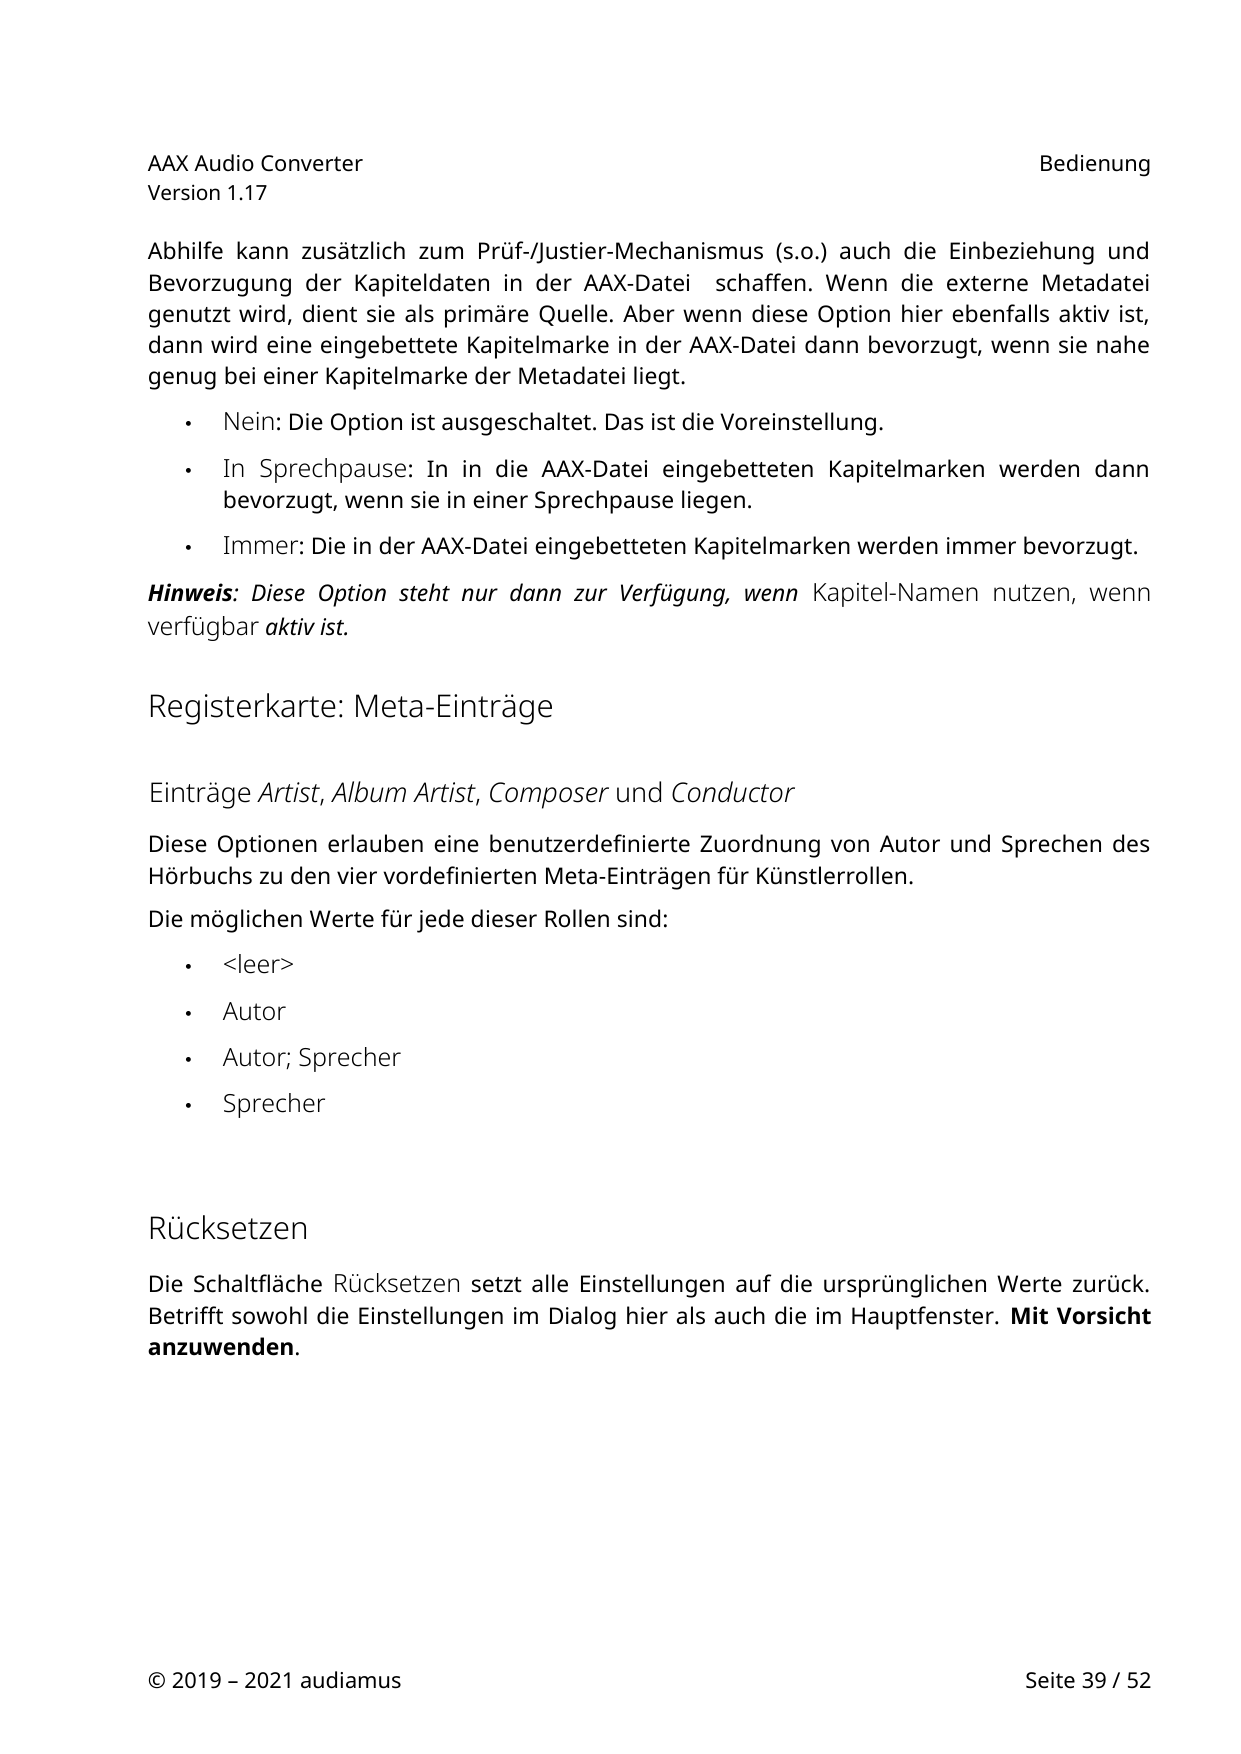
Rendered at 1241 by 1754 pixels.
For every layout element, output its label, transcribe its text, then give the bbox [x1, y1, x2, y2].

text Abhilfe kann zusätzlich zum Prüf-/Justier-Mechanismus (s.o.) auch die Einbeziehung und Bevorzugung der Kapiteldaten in der AAX-Datei schaffen. Wenn die externe Metadatei genutzt wird, dient sie als primäre Quelle. Aber wenn diese Option hier ebenfalls aktiv ist, dann wird eine eingebettete Kapitelmarke in der AAX-Datei dann bevorzugt, wenn sie nahe genug bei einer Kapitelmarke der Metadatei liegt. [148, 235, 1152, 392]
subtitle Registerkarte: Meta-Einträge [148, 684, 1152, 727]
list Immer: Die in der AAX-Datei eingebetteten Kapitelmarken werden immer bevorzugt. [185, 528, 1152, 562]
text Hinweis: Diese Option steht nur dann zur Verfügung, wenn Kapitel-Namen nutzen, wenn verfügbar aktiv ist. [148, 574, 1152, 642]
subtitle Rücksetzen [148, 1206, 1152, 1248]
text Die möglichen Werte für jede dieser Rollen sind: [148, 903, 1152, 934]
list Sprecher [185, 1086, 1152, 1120]
subtitle Einträge Artist, Album Artist, Composer und Conductor [142, 774, 1152, 811]
text Diese Optionen erlauben eine benutzerdefinierte Zuordnung von Autor und Sprechen des Hörbuchs zu den vier vordefinierten Meta-Einträgen für Künstlerrollen. [148, 828, 1152, 891]
list Autor [185, 993, 1152, 1027]
list Nein: Die Option ist ausgeschaltet. Das ist die Voreinstellung. [185, 404, 1152, 438]
text Die Schaltfläche Rücksetzen setzt alle Einstellungen auf die ursprünglichen Werte zurück. Betrifft sowohl die Einstellungen im Dialog hier als auch die im Hauptfenster. Mit Vorsicht anzuwenden. [148, 1266, 1152, 1362]
list In Sprechpause: In in die AAX-Datei eingebetteten Kapitelmarken werden dann bevorzugt, wenn sie in einer Sprechpause liegen. [185, 450, 1152, 516]
list Autor; Sprecher [185, 1040, 1152, 1074]
list <leer> [185, 947, 1152, 981]
